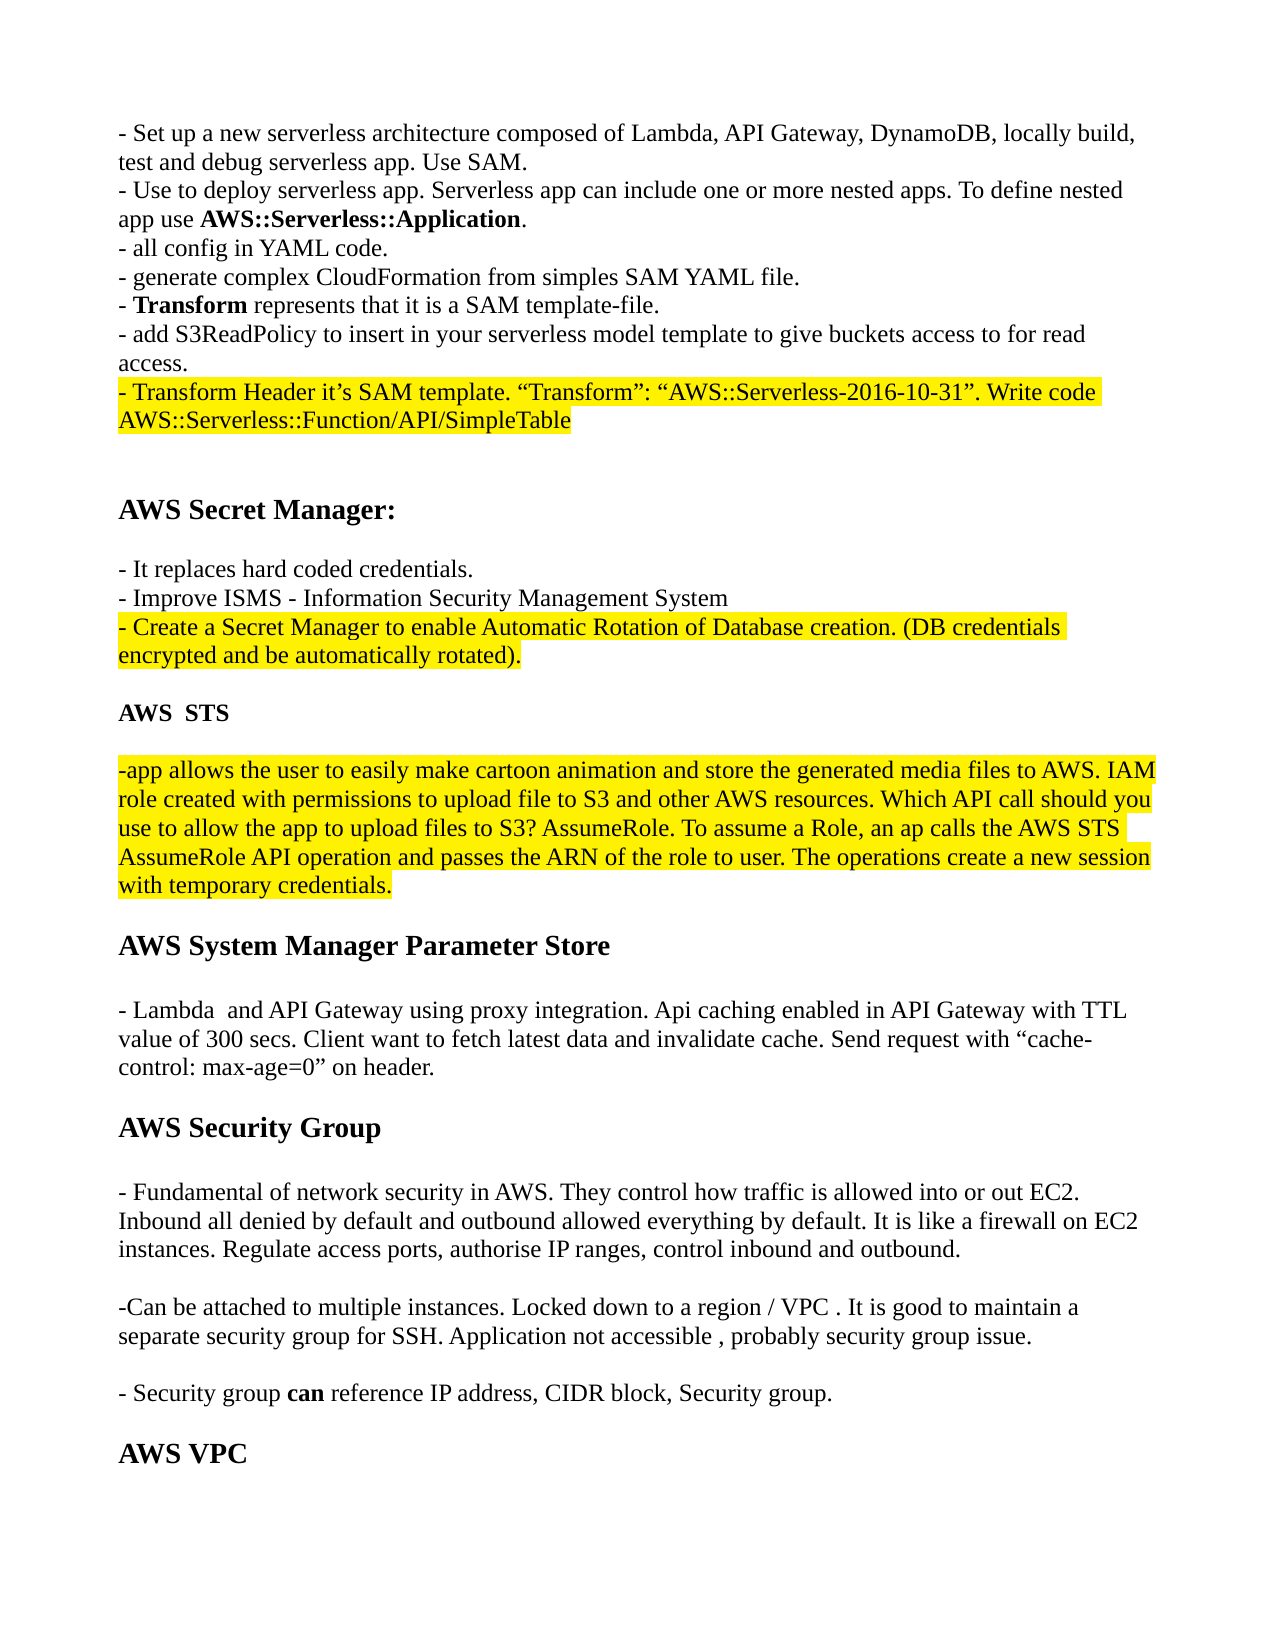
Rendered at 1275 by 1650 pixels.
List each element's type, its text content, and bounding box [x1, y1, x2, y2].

text - Lambda and API Gateway using proxy integration. Api caching enabled in API Gateway with TTL value of 300 secs. Client want to fetch latest data and invalidate cache. Send request with “cache-control: max-age=0” on header. [118, 995, 1157, 1081]
text - It replaces hard coded credentials. [118, 554, 1157, 583]
text -Can be attached to multiple instances. Locked down to a region / VPC . It is good to maintain a separate security group for SSH. Application not accessible , probably security group issue. [118, 1292, 1157, 1349]
text AWS STS [118, 698, 1157, 727]
text - all config in YAML code. [118, 233, 1157, 262]
text - Set up a new serverless architecture composed of Lambda, API Gateway, DynamoDB, locally build, test and debug serverless app. Use SAM. [118, 118, 1157, 176]
text - Security group can reference IP address, CIDR block, Security group. [118, 1378, 1157, 1407]
text - Create a Secret Manager to enable Automatic Rotation of Database creation. (DB credentials encrypted and be automatically rotated). [118, 612, 1157, 669]
text AWS Security Group [118, 1110, 1157, 1143]
text - Transform Header it’s SAM template. “Transform”: “AWS::Serverless-2016-10-31”. Write code AWS::Serverless::Function/API/SimpleTable [118, 377, 1157, 434]
text - Transform represents that it is a SAM template-file. [118, 291, 1157, 319]
text - Fundamental of network security in AWS. They control how traffic is allowed into or out EC2. Inbound all denied by default and outbound allowed everything by default. It is like a firewall on EC2 instances. Regulate access ports, authorise IP ranges, control inbound and outbound. [118, 1177, 1157, 1263]
text -app allows the user to easily make cartoon animation and store the generated media files to AWS. IAM role created with permissions to upload file to S3 and other AWS resources. Which API call should you use to allow the app to upload files to S3? AssumeRole. To assume a Role, an ap calls the AWS STS AssumeRole API operation and passes the ARN of the role to user. The operations create a new session with temporary credentials. [118, 755, 1157, 899]
text AWS VPC [118, 1436, 1157, 1469]
text AWS Secret Manager: [118, 492, 1157, 525]
text - add S3ReadPolicy to insert in your serverless model template to give buckets access to for read access. [118, 319, 1157, 377]
text - Improve ISMS - Information Security Management System [118, 583, 1157, 612]
text - generate complex CloudFormation from simples SAM YAML file. [118, 262, 1157, 291]
text AWS System Manager Parameter Store [118, 928, 1157, 961]
text - Use to deploy serverless app. Serverless app can include one or more nested apps. To define nested app use AWS::Serverless::Application. [118, 176, 1157, 233]
